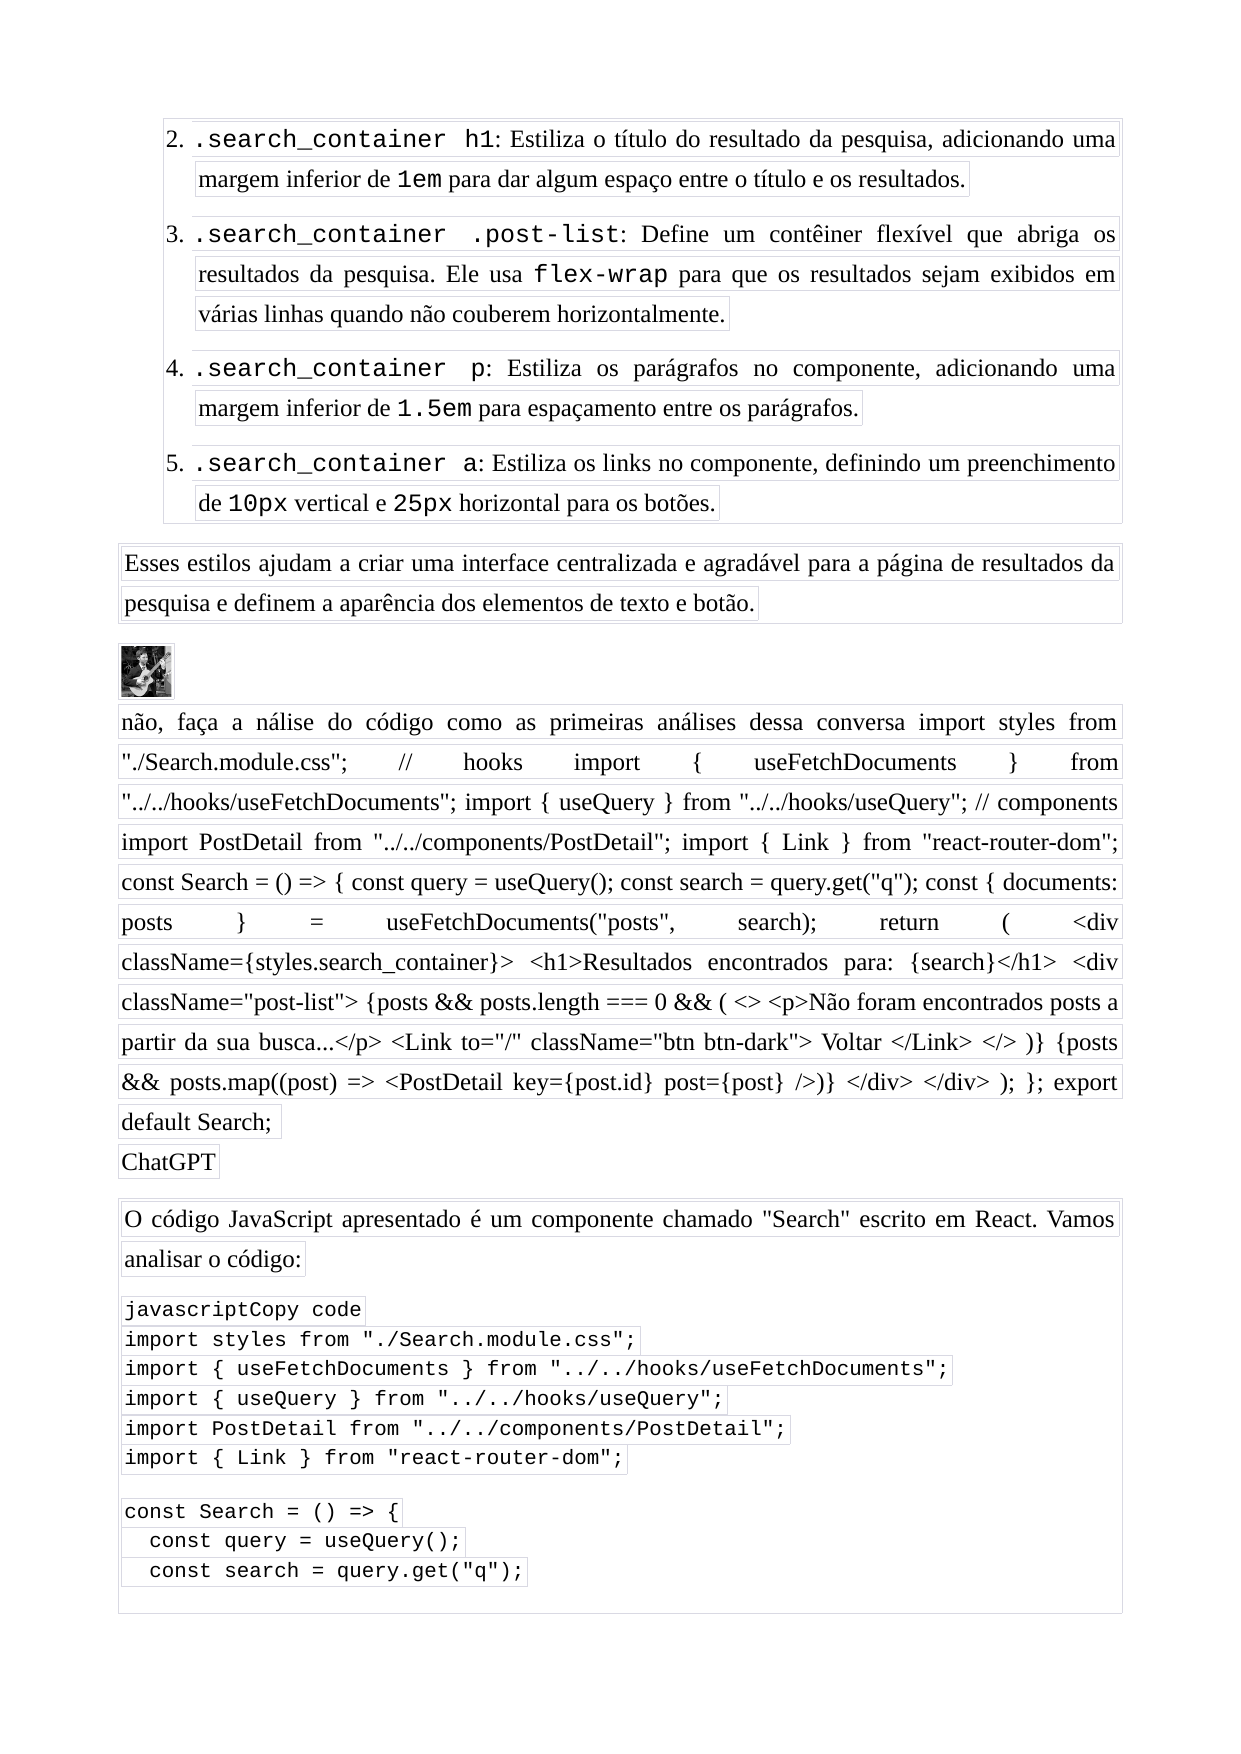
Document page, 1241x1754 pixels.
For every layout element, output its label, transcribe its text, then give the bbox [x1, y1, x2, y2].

list .search_container h1: Estiliza o título do resultado da pesquisa, adicionando uma margem inferior de 1em para dar algum espaço entre o título e os resultados. [164, 119, 1122, 196]
text const search = query.get("q"); [466, 1554, 1122, 1587]
text [728, 1382, 1122, 1412]
text [220, 1144, 1122, 1178]
text import { useQuery } from "../../hooks/useQuery"; [122, 1386, 727, 1412]
text default Search; [118, 1099, 1122, 1138]
text O código JavaScript apresentado é um componente chamado "Search" escrito em React. Vamos analisar o código: [119, 1199, 1122, 1276]
text partir da sua busca...</p> <Link to="/" className="btn btn-dark"> Voltar </Link> </> )} {posts [119, 1025, 1122, 1058]
text javascriptCopy code [119, 1293, 1122, 1322]
text import styles from "./Search.module.css"; [122, 1327, 640, 1352]
text const query = useQuery(); [403, 1524, 1122, 1554]
text && posts.map((post) => <PostDetail key={post.id} post={post} />)} </div> </div> ); }; export [119, 1065, 1122, 1098]
list .search_container .post-list: Define um contêiner flexível que abriga os resultados da pesquisa. Ele usa flex-wrap para que os resultados sejam exibidos em várias linhas quando não couberem horizontalmente. [164, 213, 1122, 331]
text className="post-list"> {posts && posts.length === 0 && ( <> <p>Não foram encontrados posts a [119, 985, 1122, 1018]
text import { useFetchDocuments } from "../../hooks/useFetchDocuments"; [641, 1352, 1122, 1382]
text const query = useQuery(); [122, 1528, 465, 1554]
text não, faça a nálise do código como as primeiras análises dessa conversa import styles from [119, 705, 1122, 738]
picture [121, 646, 172, 697]
text import { useFetchDocuments } from "../../hooks/useFetchDocuments"; [122, 1356, 952, 1382]
text "../../hooks/useFetchDocuments"; import { useQuery } from "../../hooks/useQuery"; // components [119, 785, 1122, 818]
text import PostDetail from "../../components/PostDetail"; import { Link } from "react-router-dom"; [119, 825, 1122, 858]
text import PostDetail from "../../components/PostDetail"; [728, 1412, 1122, 1441]
text import { Link } from "react-router-dom"; [122, 1441, 1122, 1474]
text ChatGPT [119, 1145, 219, 1178]
text "./Search.module.css"; // hooks import { useFetchDocuments } from [119, 745, 1122, 778]
text posts } = useFetchDocuments("posts", search); return ( <div [119, 905, 1122, 938]
list .search_container p: Estiliza os parágrafos no componente, adicionando uma margem inferior de 1.5em para espaçamento entre os parágrafos. [164, 347, 1122, 425]
text const Search = () => { [119, 1494, 1122, 1524]
text className={styles.search_container}> <h1>Resultados encontrados para: {search}</h1> <div [119, 945, 1122, 978]
text Esses estilos ajudam a criar uma interface centralizada e agradável para a página de resultados da pesquisa e definem a aparência dos elementos de texto e botão. [119, 544, 1122, 623]
text const Search = () => { const query = useQuery(); const search = query.get("q"); const { documents: [119, 865, 1122, 898]
text const search = query.get("q"); [122, 1558, 527, 1586]
text import styles from "./Search.module.css"; [366, 1322, 1122, 1352]
list .search_container a: Estiliza os links no componente, definindo um preenchimento de 10px vertical e 25px horizontal para os botões. [164, 442, 1122, 523]
text import PostDetail from "../../components/PostDetail"; [122, 1416, 790, 1441]
